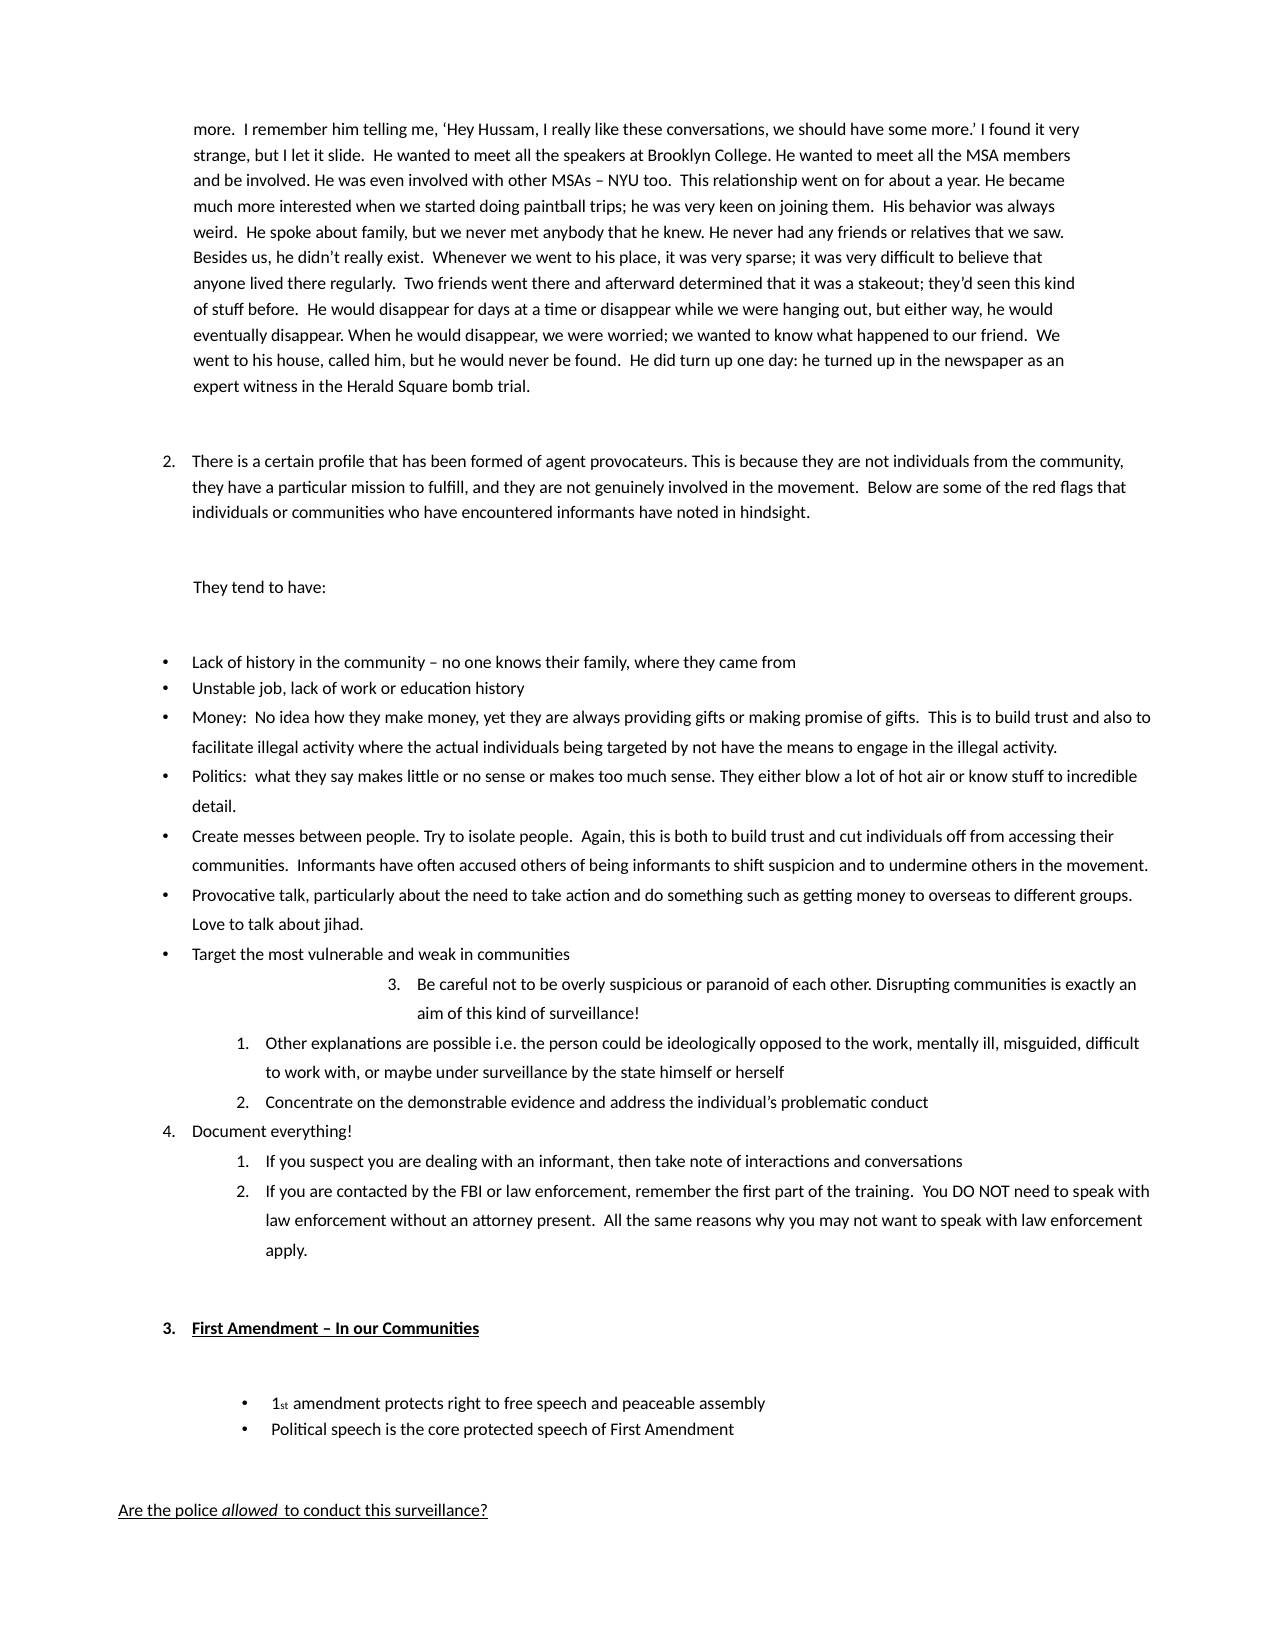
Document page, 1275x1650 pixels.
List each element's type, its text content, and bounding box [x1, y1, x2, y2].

list 1st amendment protects right to free speech and peaceable assembly [242, 1392, 1157, 1414]
list Other explanations are possible i.e. the person could be ideologically opposed to the work, mentally ill, misguided, difficult to work with, or maybe under surveillance by the state himself or herself [236, 1032, 1157, 1083]
list Money: No idea how they make money, yet they are always providing gifts or making promise of gifts. This is to build trust and also to facilitate illegal activity where the actual individuals being targeted by not have the means to engage in the illegal activity. [162, 707, 1157, 758]
text They tend to have: [156, 576, 1157, 598]
list Concentrate on the demonstrable evidence and address the individual’s problematic conduct [236, 1091, 1157, 1113]
text more. I remember him telling me, ‘Hey Hussam, I really like these conversations, we should have some more.’ I found it very strange, but I let it slide. He wanted to meet all the speakers at Brooklyn College. He wanted to meet all the MSA members and be involved. He was even involved with other MSAs – NYU too. This relationship went on for about a year. He became much more interested when we started doing paintball trips; he was very keen on joining them. His behavior was always weird. He spoke about family, but we never met anybody that he knew. He never had any friends or relatives that we saw. Besides us, he didn’t really exist. Whenever we went to his place, it was very sparse; it was very difficult to believe that anyone lived there regularly. Two friends went there and afterward determined that it was a stakeout; they’d seen this kind of stuff before. He would disappear for days at a time or disappear while we were hanging out, but either way, he would eventually disappear. When he would disappear, we were worried; we wanted to know what happened to our friend. We went to his house, called him, but he would never be found. He did turn up one day: he turned up in the newspaper as an expert witness in the Herald Square bomb trial. [193, 118, 1082, 397]
list Target the most vulnerable and weak in communities [162, 943, 1157, 965]
list Be careful not to be overly suspicious or paranoid of each other. Disrupting communities is exactly an aim of this kind of surveillance! [387, 973, 1157, 1024]
list If you are contacted by the FBI or law enforcement, remember the first part of the training. You DO NOT need to speak with law enforcement without an attorney present. All the same reasons why you may not want to speak with law enforcement apply. [236, 1180, 1157, 1261]
list Unstable job, lack of work or education history [162, 677, 1157, 698]
list Document everything! [162, 1121, 1157, 1142]
list Provocative talk, particularly about the need to take action and do something such as getting money to overseas to different groups. Love to talk about jihad. [162, 884, 1157, 935]
list Politics: what they say makes little or no sense or makes too much sense. They either blow a lot of hot air or know stuff to incredible detail. [162, 766, 1157, 817]
list Political speech is the core protected speech of First Amendment [242, 1418, 1157, 1440]
list First Amendment – In our Communities [162, 1318, 1157, 1339]
list Lack of history in the community – no one knows their family, where they came from [162, 651, 1157, 673]
list If you suspect you are dealing with an informant, then take note of interactions and conversations [236, 1150, 1157, 1172]
list There is a certain profile that has been formed of agent provocateurs. This is because they are not individuals from the community, they have a particular mission to fulfill, and they are not genuinely involved in the movement. Below are some of the red flags that individuals or communities who have encountered informants have noted in hindsight. [162, 450, 1157, 523]
list Create messes between people. Try to isolate people. Again, this is both to build trust and cut individuals off from accessing their communities. Informants have often accused others of being informants to shift suspicion and to undermine others in the movement. [162, 825, 1157, 876]
text Are the police allowed to conduct this surveillance? [118, 1493, 1157, 1522]
